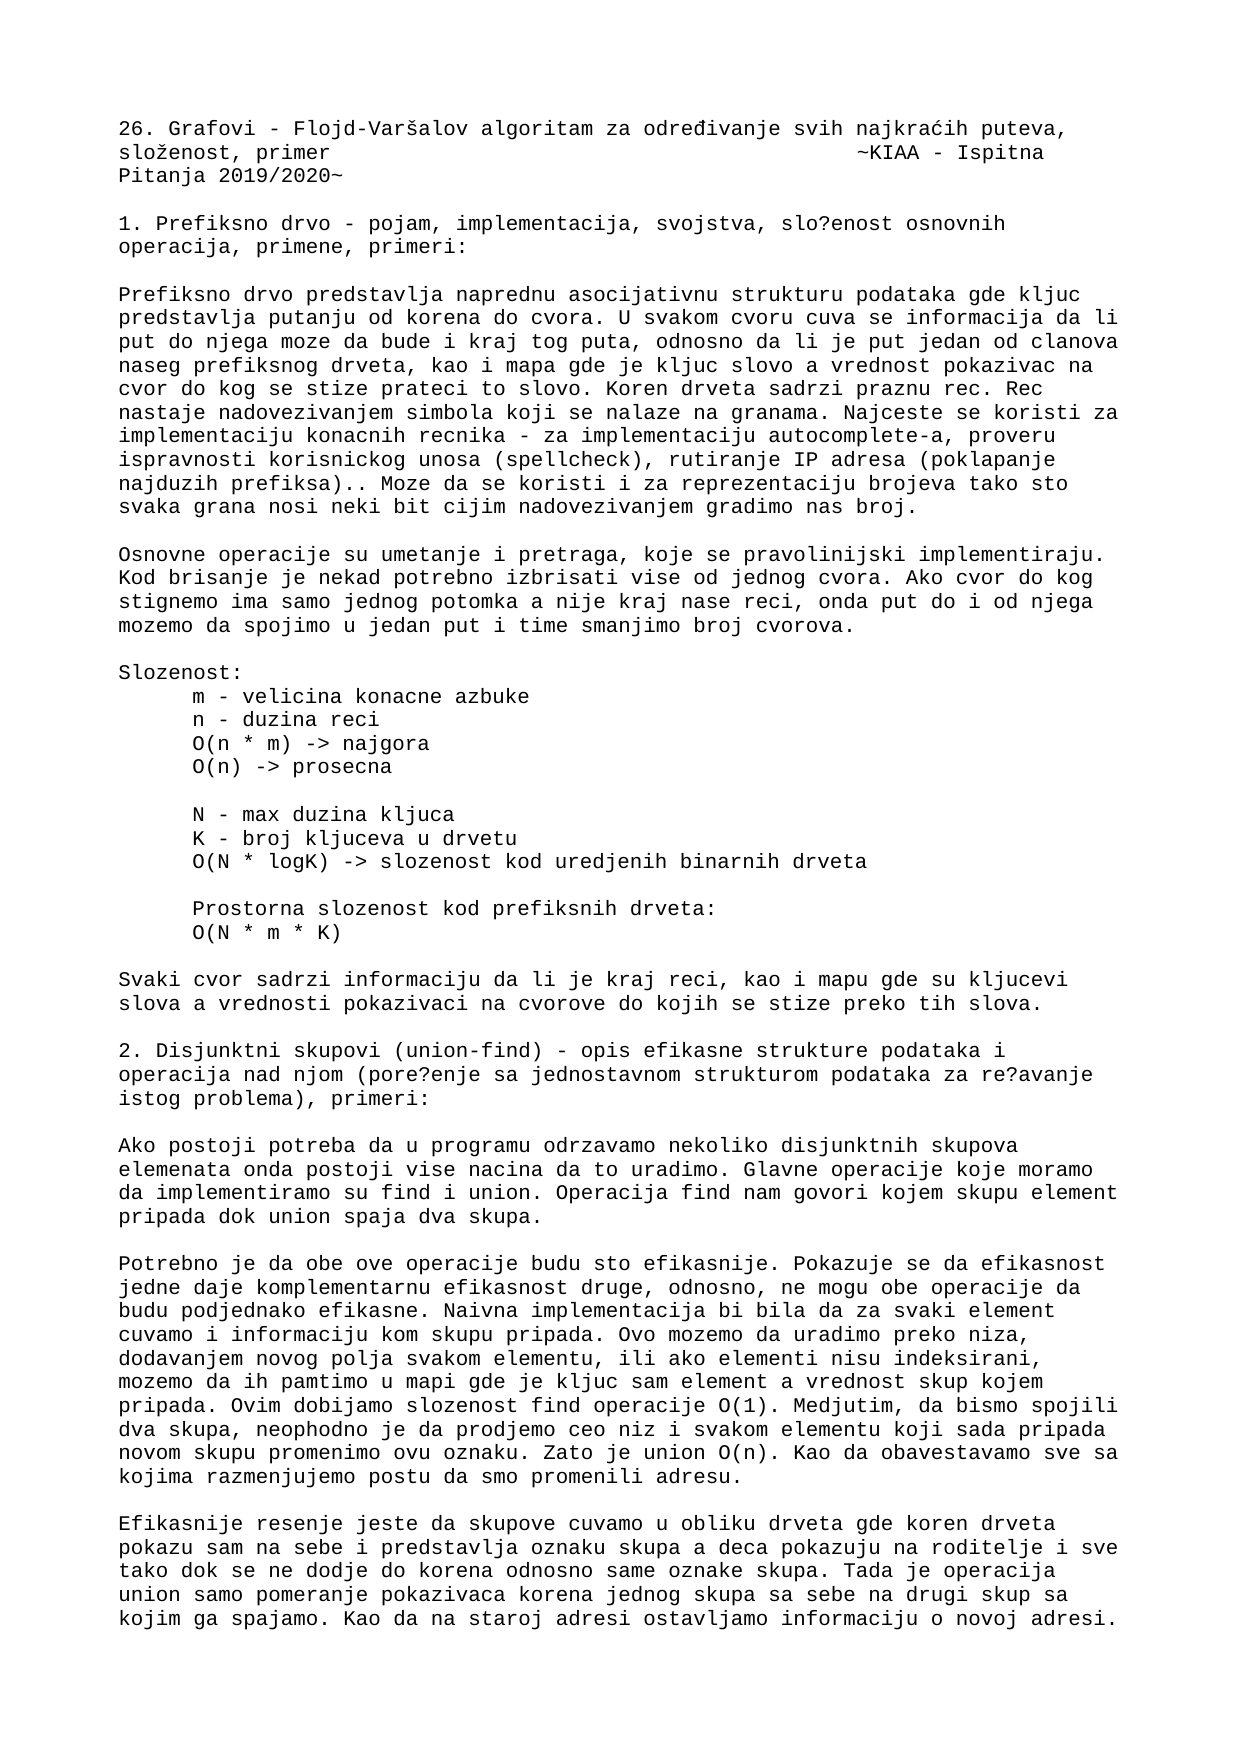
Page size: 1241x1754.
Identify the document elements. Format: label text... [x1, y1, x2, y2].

text Osnovne operacije su umetanje i pretraga, koje se pravolinijski implementiraju. Kod brisanje je nekad potrebno izbrisati vise od jednog cvora. Ako cvor do kog stignemo ima samo jednog potomka a nije kraj nase reci, onda put do i od njega mozemo da spojimo u jedan put i time smanjimo broj cvorova. [118, 544, 1122, 638]
text O(N * logK) -> slozenost kod uredjenih binarnih drveta [118, 851, 1122, 875]
text 1. Prefiksno drvo - pojam, implementacija, svojstva, slo?enost osnovnih operacija, primene, primeri: [118, 213, 1122, 260]
text m - velicina konacne azbuke [118, 686, 1122, 709]
text K - broj kljuceva u drvetu [118, 827, 1122, 851]
text Slozenost: [118, 662, 1122, 686]
text Svaki cvor sadrzi informaciju da li je kraj reci, kao i mapu gde su kljucevi slova a vrednosti pokazivaci na cvorove do kojih se stize preko tih slova. [118, 969, 1122, 1017]
text Prostorna slozenost kod prefiksnih drveta: [118, 898, 1122, 922]
text Efikasnije resenje jeste da skupove cuvamo u obliku drveta gde koren drveta pokazu sam na sebe i predstavlja oznaku skupa a deca pokazuju na roditelje i sve tako dok se ne dodje do korena odnosno same oznake skupa. Tada je operacija union samo pomeranje pokazivaca korena jednog skupa sa sebe na drugi skup sa kojim ga spajamo. Kao da na staroj adresi ostavljamo informaciju o novoj adresi. [118, 1513, 1122, 1631]
text 2. Disjunktni skupovi (union-find) - opis efikasne strukture podataka i operacija nad njom (pore?enje sa jednostavnom strukturom podataka za re?avanje istog problema), primeri: [118, 1040, 1122, 1111]
text 26. Grafovi - Flojd-Varšalov algoritam za određivanje svih najkraćih puteva, [109, 118, 1122, 142]
text n - duzina reci [118, 709, 1122, 733]
text O(n * m) -> najgora [118, 733, 1122, 757]
text složenost, primer ~KIAA - Ispitna Pitanja 2019/2020~ [118, 142, 1122, 189]
text Prefiksno drvo predstavlja naprednu asocijativnu strukturu podataka gde kljuc predstavlja putanju od korena do cvora. U svakom cvoru cuva se informacija da li put do njega moze da bude i kraj tog puta, odnosno da li je put jedan od clanova naseg prefiksnog drveta, kao i mapa gde je kljuc slovo a vrednost pokazivac na cvor do kog se stize prateci to slovo. Koren drveta sadrzi praznu rec. Rec nastaje nadovezivanjem simbola koji se nalaze na granama. Najceste se koristi za implementaciju konacnih recnika - za implementaciju autocomplete-a, proveru ispravnosti korisnickog unosa (spellcheck), rutiranje IP adresa (poklapanje najduzih prefiksa).. Moze da se koristi i za reprezentaciju brojeva tako sto svaka grana nosi neki bit cijim nadovezivanjem gradimo nas broj. [118, 284, 1122, 520]
text Ako postoji potreba da u programu odrzavamo nekoliko disjunktnih skupova elemenata onda postoji vise nacina da to uradimo. Glavne operacije koje moramo da implementiramo su find i union. Operacija find nam govori kojem skupu element pripada dok union spaja dva skupa. [118, 1135, 1122, 1229]
text O(n) -> prosecna [118, 757, 1122, 780]
text Potrebno je da obe ove operacije budu sto efikasnije. Pokazuje se da efikasnost jedne daje komplementarnu efikasnost druge, odnosno, ne mogu obe operacije da budu podjednako efikasne. Naivna implementacija bi bila da za svaki element cuvamo i informaciju kom skupu pripada. Ovo mozemo da uradimo preko niza, dodavanjem novog polja svakom elementu, ili ako elementi nisu indeksirani, mozemo da ih pamtimo u mapi gde je kljuc sam element a vrednost skup kojem pripada. Ovim dobijamo slozenost find operacije O(1). Medjutim, da bismo spojili dva skupa, neophodno je da prodjemo ceo niz i svakom elementu koji sada pripada novom skupu promenimo ovu oznaku. Zato je union O(n). Kao da obavestavamo sve sa kojima razmenjujemo postu da smo promenili adresu. [118, 1253, 1122, 1489]
text O(N * m * K) [118, 922, 1122, 946]
text N - max duzina kljuca [118, 804, 1122, 827]
